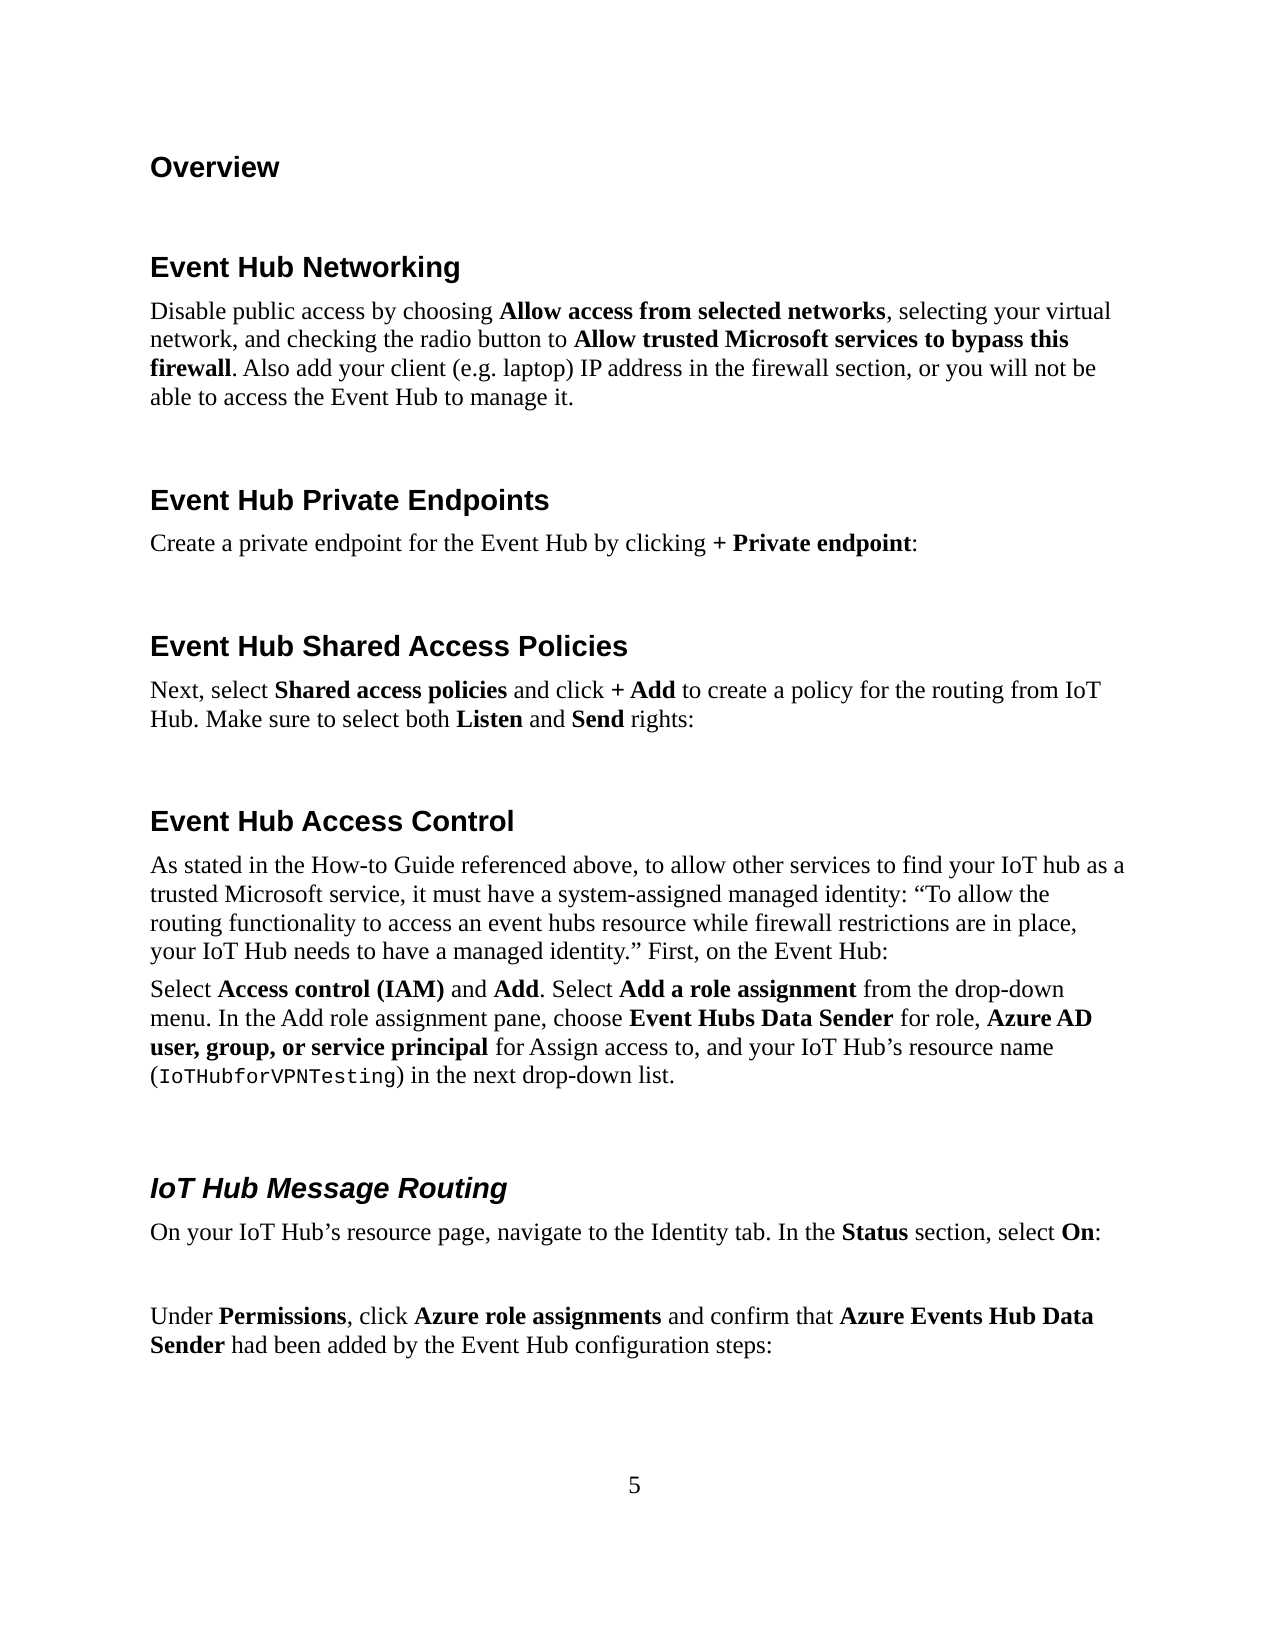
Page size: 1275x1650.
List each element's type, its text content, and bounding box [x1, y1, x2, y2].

text As stated in the How-to Guide referenced above, to allow other services to find your IoT hub as a trusted Microsoft service, it must have a system-assigned managed identity: “To allow the routing functionality to access an event hubs resource while firewall restrictions are in place, your IoT Hub needs to have a managed identity.” First, on the Event Hub: [150, 850, 1125, 965]
subtitle Event Hub Shared Access Policies [150, 629, 1125, 662]
text On your IoT Hub’s resource page, navigate to the Identity tab. In the Status section, select On: [150, 1217, 1125, 1245]
text Under Permissions, click Azure role assignments and confirm that Azure Events Hub Data Sender had been added by the Event Hub configuration steps: [150, 1301, 1125, 1358]
subtitle Event Hub Networking [150, 250, 1125, 283]
text Next, select Shared access policies and click + Add to create a policy for the routing from IoT Hub. Make sure to select both Listen and Send rights: [150, 675, 1125, 732]
subtitle Event Hub Private Endpoints [150, 482, 1125, 516]
text Create a private endpoint for the Event Hub by clicking + Private endpoint: [150, 528, 1125, 557]
subtitle Overview [150, 150, 1125, 183]
text Disable public access by choosing Allow access from selected networks, selecting your virtual network, and checking the radio button to Allow trusted Microsoft services to bypass this firewall. Also add your client (e.g. laptop) IP address in the firewall section, or you will not be able to access the Event Hub to manage it. [150, 296, 1125, 411]
subtitle IoT Hub Message Routing [150, 1171, 1125, 1204]
text Select Access control (IAM) and Add. Select Add a role assignment from the drop-down menu. In the Add role assignment pane, choose Event Hubs Data Sender for role, Azure AD user, group, or service principal for Assign access to, and your IoT Hub’s resource name (IoTHubforVPNTesting) in the next drop-down list. [150, 974, 1125, 1090]
subtitle Event Hub Access Control [150, 804, 1125, 838]
